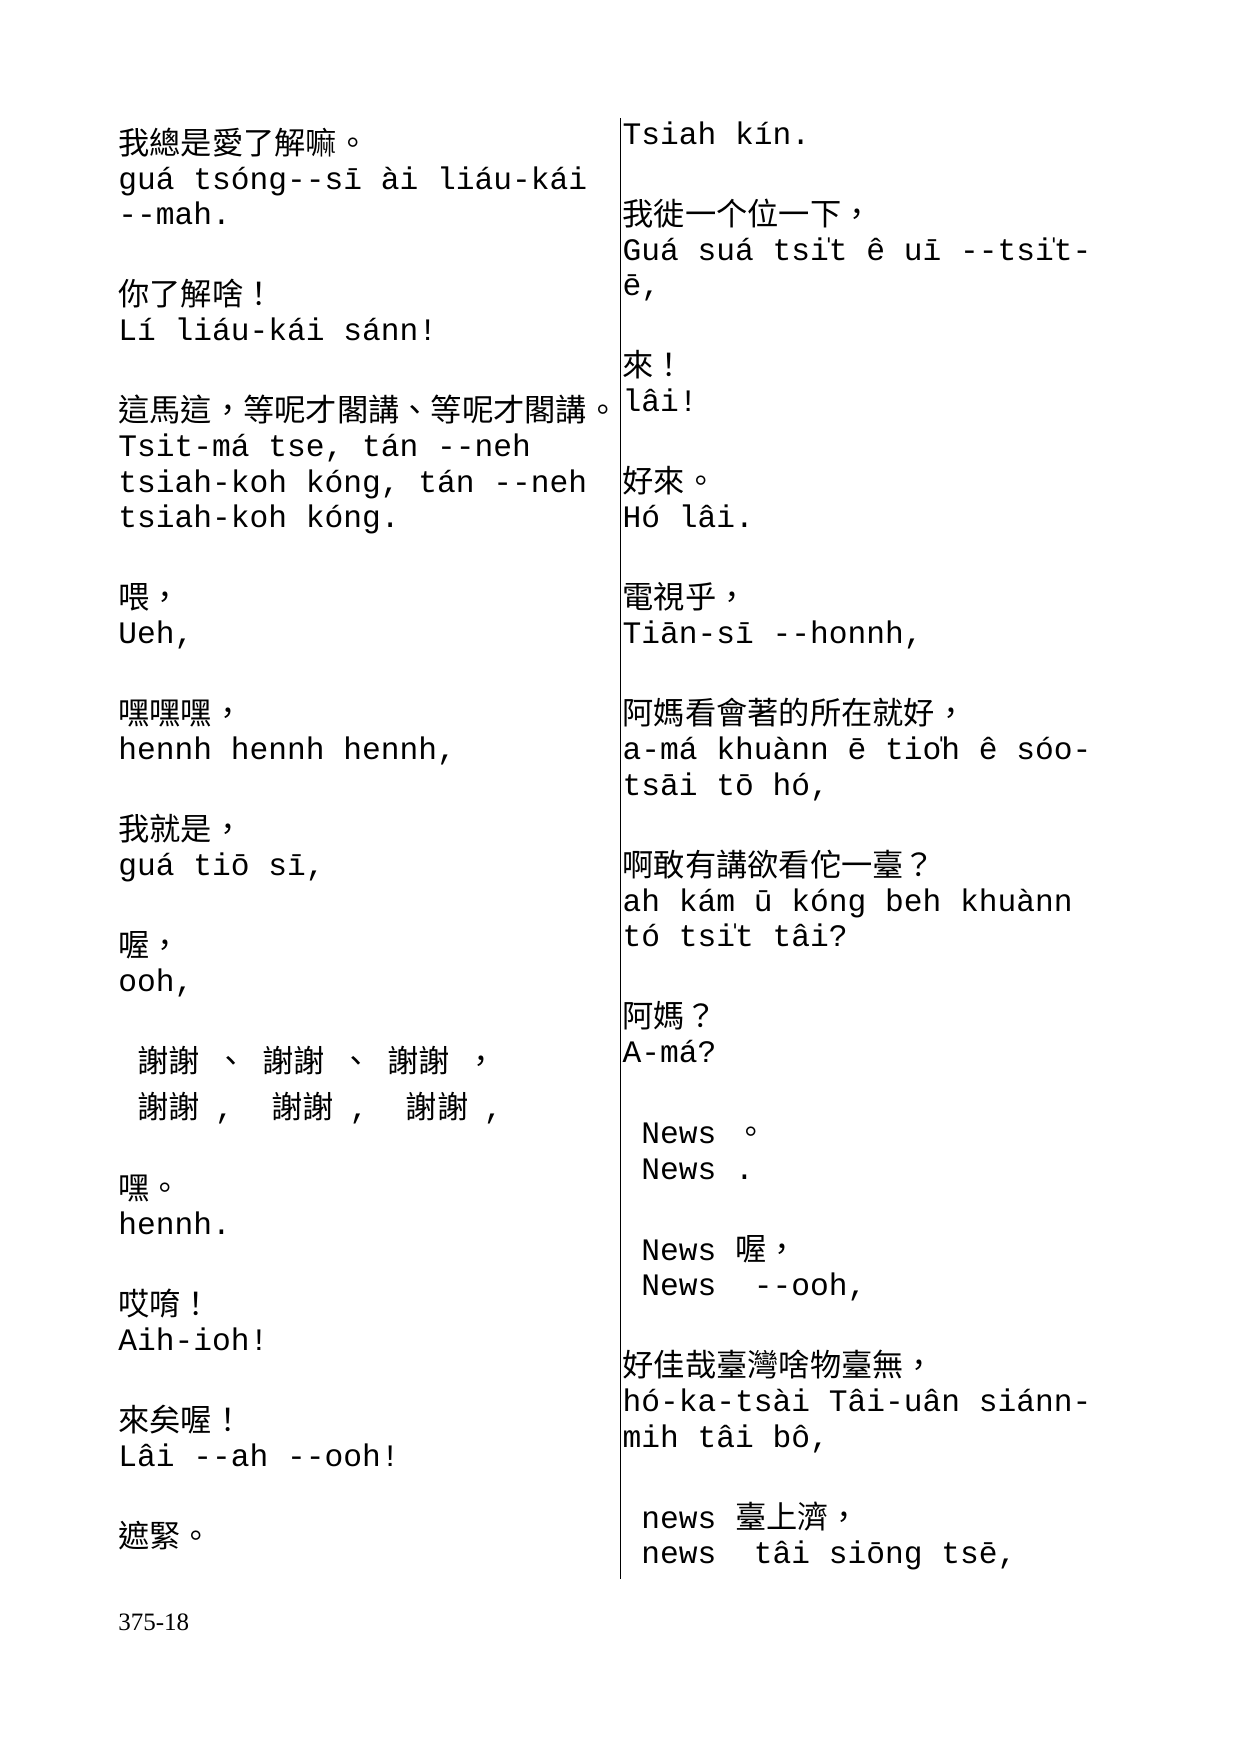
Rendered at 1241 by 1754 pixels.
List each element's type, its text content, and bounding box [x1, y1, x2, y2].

text hó-ka-tsài Tâi-uân siánn-mih tâi bô, [622, 1386, 1122, 1456]
text hennh. [118, 1208, 618, 1244]
text lâi! [622, 386, 1122, 421]
text 好佳哉臺灣啥物臺無， [622, 1340, 1122, 1386]
text a-má khuànn ē tio̍h ê sóo-tsāi tō hó, [622, 734, 1122, 804]
text Guá suá tsi̍t ê uī --tsi̍t-ē, [622, 234, 1122, 305]
text Lí liáu-kái sánn! [118, 315, 618, 350]
text 阿媽看會著的所在就好， [622, 688, 1122, 734]
text 這馬這，等呢才閣講、等呢才閣講。 [118, 386, 618, 431]
text Hó lâi. [622, 502, 1122, 537]
text 遮緊。 [118, 1511, 618, 1557]
text 謝謝 、 謝謝 、 謝謝 ， [118, 1037, 618, 1082]
text News 。 [622, 1107, 1122, 1153]
text 好來。 [622, 456, 1122, 502]
text hennh hennh hennh, [118, 734, 618, 769]
text 你了解啥！ [118, 269, 618, 315]
text Ueh, [118, 618, 618, 653]
text 嘿嘿嘿， [118, 688, 618, 734]
text 嘿。 [118, 1163, 618, 1208]
text 啊敢有講欲看佗一臺？ [622, 840, 1122, 885]
text Tsit-má tse, tán --neh tsiah-koh kóng, tán --neh tsiah-koh kóng. [118, 431, 618, 537]
text 我總是愛了解嘛。 [118, 118, 618, 163]
text 電視乎， [622, 572, 1122, 618]
text News --ooh, [622, 1269, 1122, 1305]
text guá tiō sī, [118, 850, 618, 885]
text 喂， [118, 572, 618, 618]
text A-má? [622, 1037, 1122, 1072]
text ooh, [118, 966, 618, 1001]
text guá tsóng--sī ài liáu-kái --mah. [118, 163, 618, 234]
text news tâi siōng tsē, [622, 1537, 1122, 1573]
text 來！ [622, 340, 1122, 386]
text 阿媽？ [622, 991, 1122, 1037]
text News . [622, 1153, 1122, 1188]
text 來矣喔！ [118, 1395, 618, 1441]
text 哎唷！ [118, 1279, 618, 1324]
text ah kám ū kóng beh khuànn tó tsi̍t tâi? [622, 885, 1122, 956]
text 我徙一个位一下， [622, 189, 1122, 234]
text News 喔， [622, 1224, 1122, 1269]
text Lâi --ah --ooh! [118, 1441, 618, 1476]
text Tsiah kín. [622, 118, 1122, 153]
text Aih-ioh! [118, 1324, 618, 1360]
text 謝謝 , 謝謝 , 謝謝 , [118, 1082, 618, 1128]
text 我就是， [118, 804, 618, 850]
text 喔， [118, 921, 618, 966]
text news 臺上濟， [622, 1492, 1122, 1537]
text Tiān-sī --honnh, [622, 618, 1122, 653]
